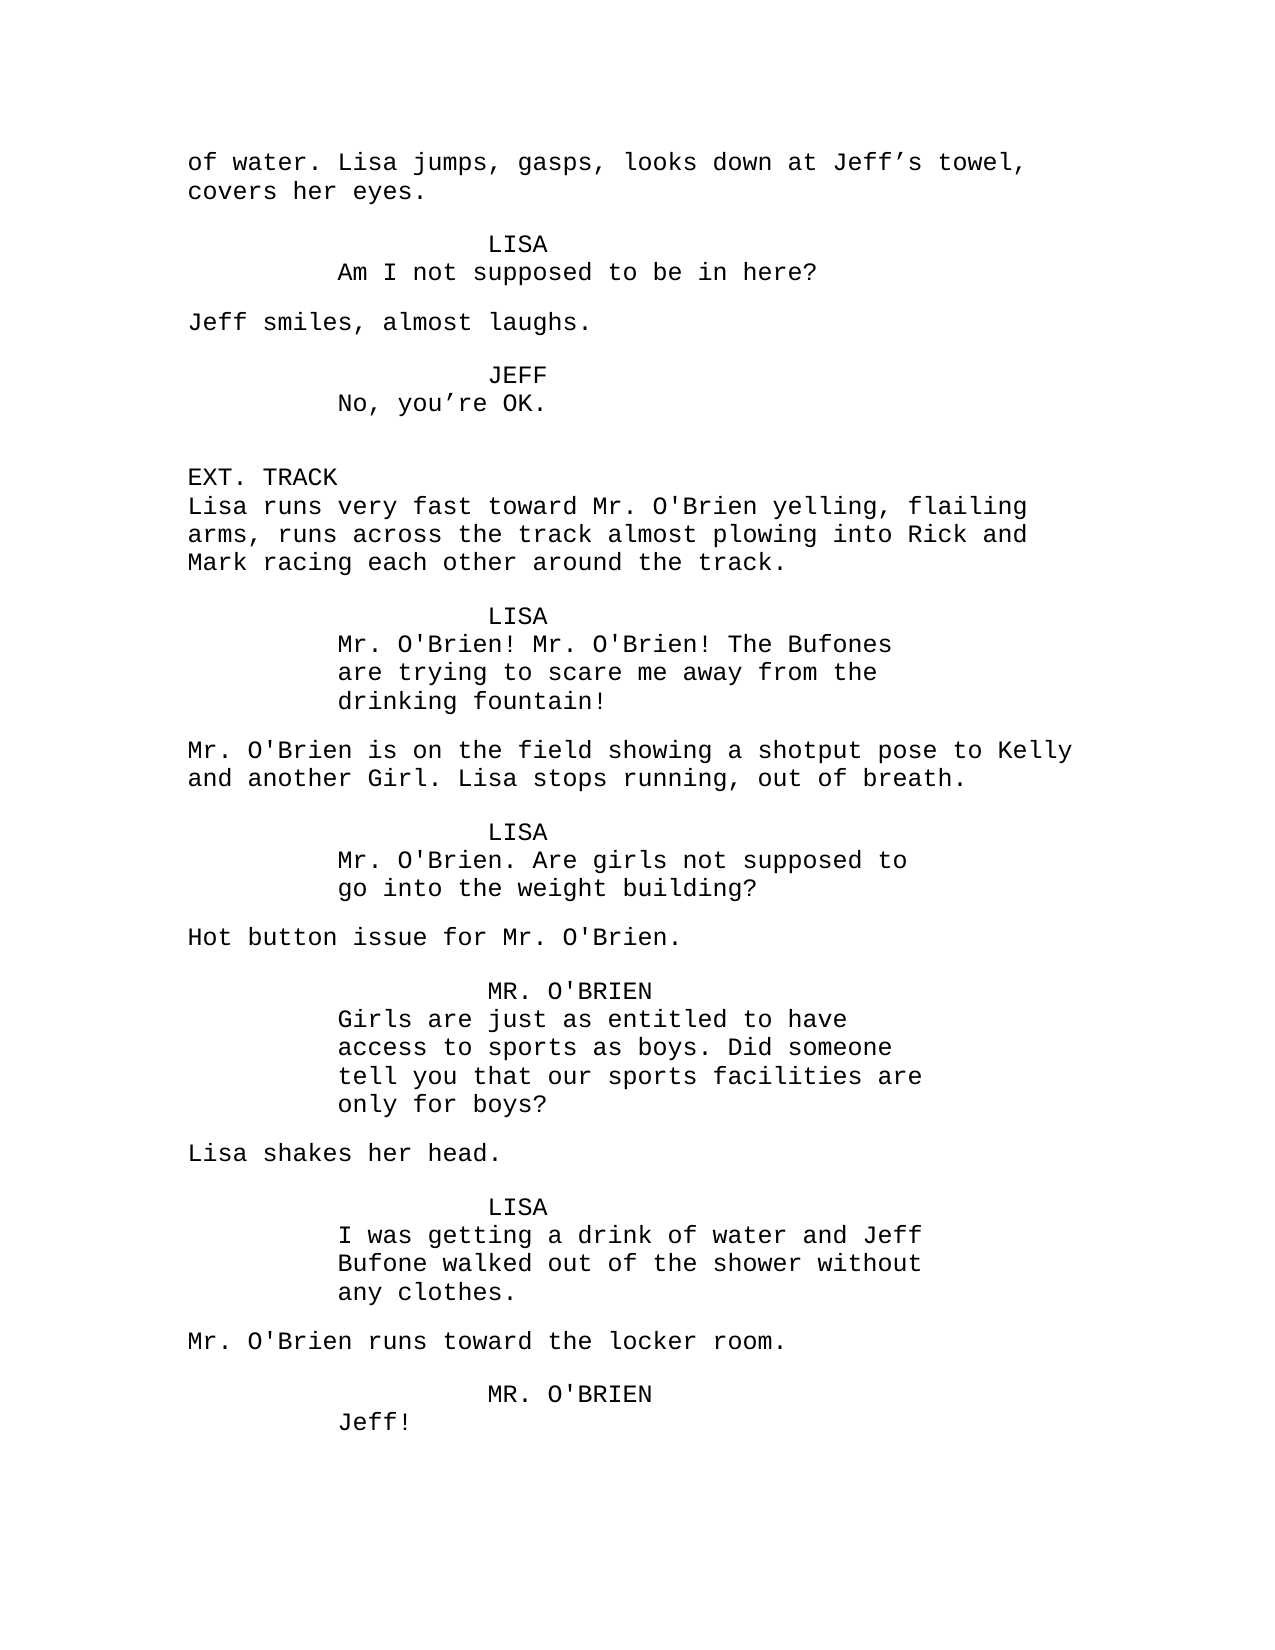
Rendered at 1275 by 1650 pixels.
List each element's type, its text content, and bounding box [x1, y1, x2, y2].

text Lisa runs very fast toward Mr. O'Brien yelling, flailing arms, runs across the track almost plowing into Rick and Mark racing each other around the track. [187, 493, 1087, 578]
text Mr. O'Brien! Mr. O'Brien! The Bufones are trying to scare me away from the drinking fountain! [337, 632, 937, 717]
subtitle EXT. TRACK [187, 465, 1087, 493]
text MR. O'BRIEN [187, 978, 1087, 1007]
text I was getting a drink of water and Jeff Bufone walked out of the shower without any clothes. [337, 1222, 937, 1307]
text Girls are just as entitled to have access to sports as boys. Did someone tell you that our sports facilities are only for boys? [337, 1007, 937, 1120]
text Am I not supposed to be in here? [337, 260, 937, 288]
text Hot button issue for Mr. O'Brien. [187, 925, 1087, 953]
text JEFF [187, 362, 1087, 391]
text Jeff! [337, 1410, 937, 1438]
text LISA [187, 819, 1087, 847]
text of water. Lisa jumps, gasps, looks down at Jeff’s towel, covers her eyes. [187, 150, 1087, 207]
text LISA [187, 232, 1087, 260]
text LISA [187, 1194, 1087, 1222]
text MR. O'BRIEN [187, 1382, 1087, 1410]
text Jeff smiles, almost laughs. [187, 309, 1087, 337]
text Mr. O'Brien. Are girls not supposed to go into the weight building? [337, 847, 937, 904]
text No, you’re OK. [337, 391, 937, 419]
text Lisa shakes her head. [187, 1141, 1087, 1169]
text Mr. O'Brien is on the field showing a shotput pose to Kelly and another Girl. Lisa stops running, out of breath. [187, 737, 1087, 794]
text LISA [187, 603, 1087, 632]
text Mr. O'Brien runs toward the locker room. [187, 1328, 1087, 1357]
